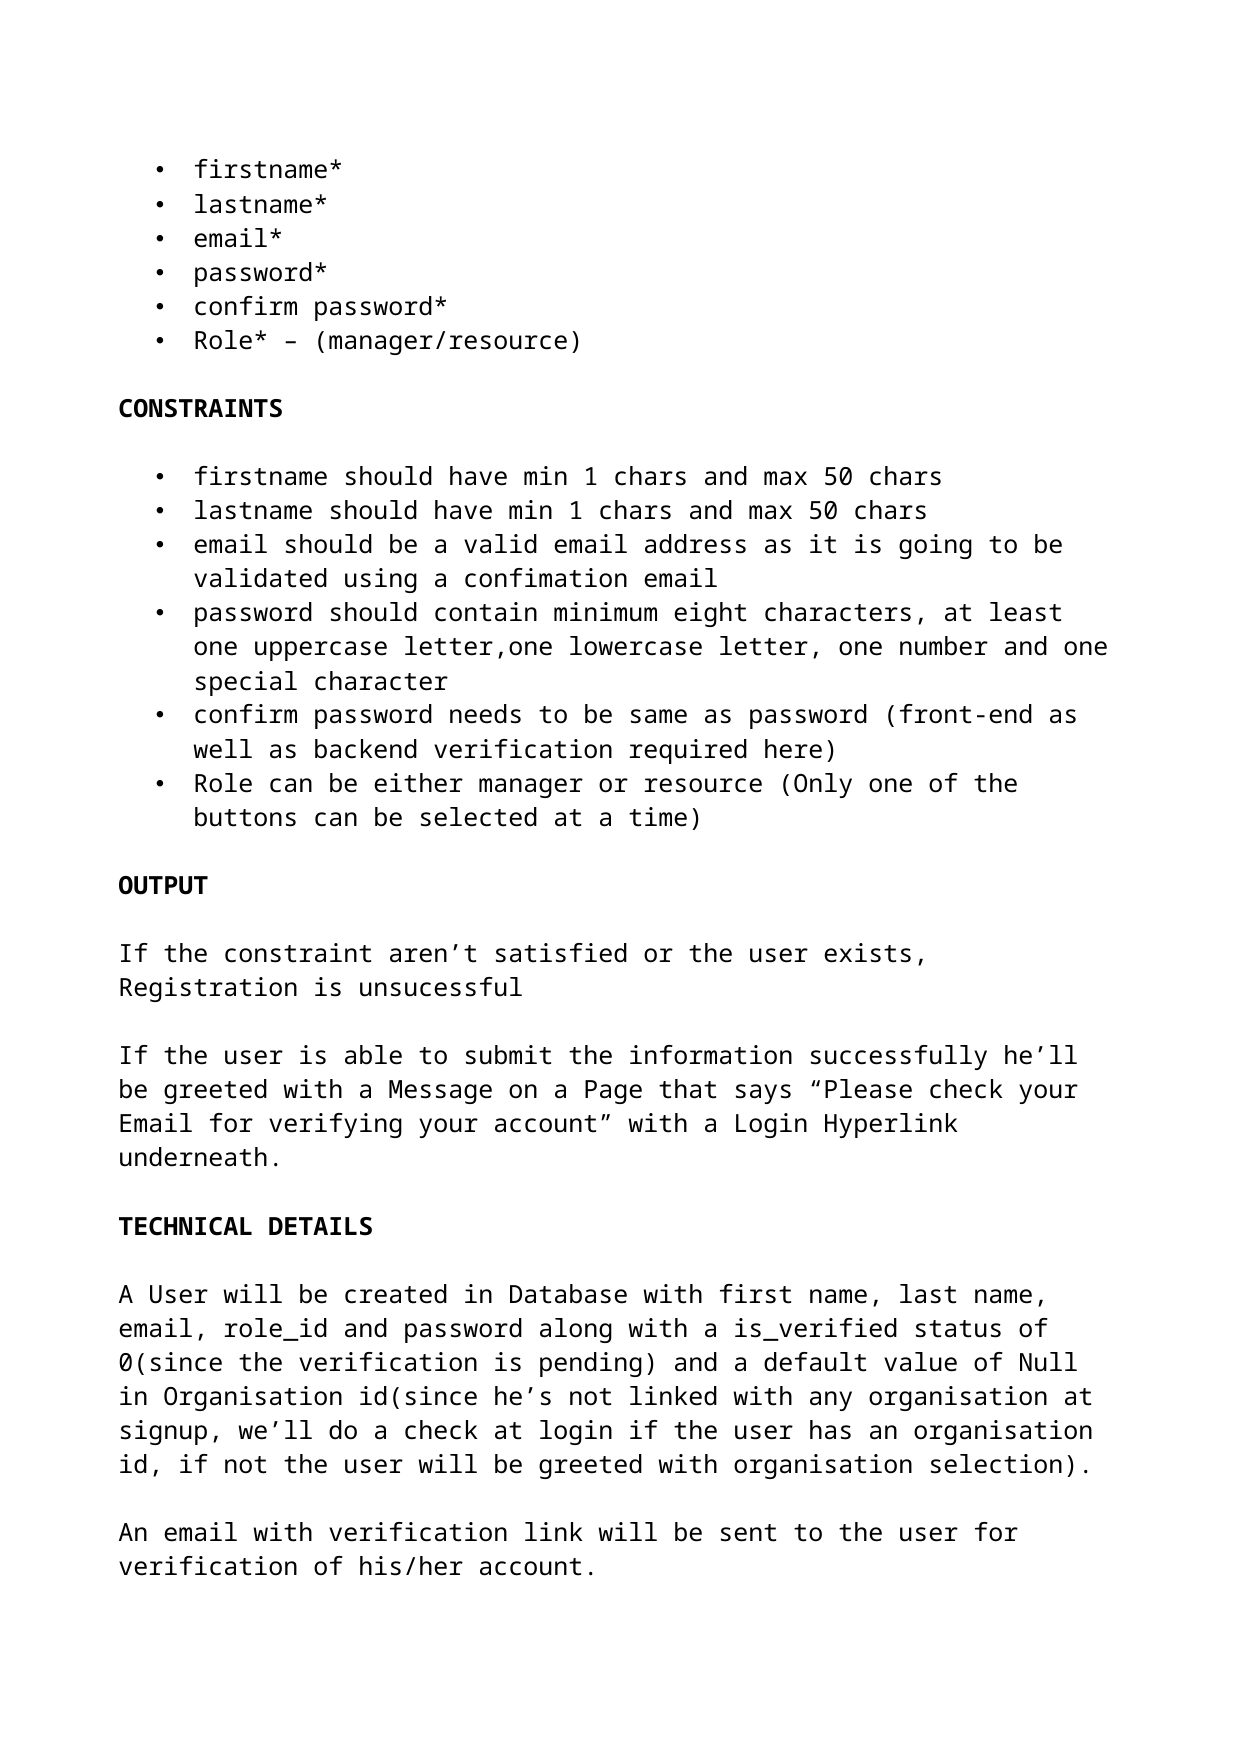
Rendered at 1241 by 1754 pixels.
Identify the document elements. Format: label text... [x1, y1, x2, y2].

text A User will be created in Database with first name, last name, email, role_id and password along with a is_verified status of 0(since the verification is pending) and a default value of Null in Organisation id(since he’s not linked with any organisation at signup, we’ll do a check at login if the user has an organisation id, if not the user will be greeted with organisation selection). [118, 1276, 1122, 1481]
list lastname* [156, 186, 1122, 220]
list email should be a valid email address as it is going to be validated using a confimation email [156, 527, 1122, 595]
text An email with verification link will be sent to the user for verification of his/her account. [118, 1515, 1122, 1583]
text If the constraint aren’t satisfied or the user exists, Registration is unsucessful [118, 936, 1122, 1004]
list email* [156, 220, 1122, 254]
list confirm password needs to be same as password (front-end as well as backend verification required here) [156, 697, 1122, 765]
list firstname should have min 1 chars and max 50 chars [156, 459, 1122, 493]
list firstname* [156, 152, 1122, 186]
list Role can be either manager or resource (Only one of the buttons can be selected at a time) [156, 765, 1122, 833]
list confirm password* [156, 288, 1122, 322]
list password* [156, 254, 1122, 288]
text If the user is able to submit the information successfully he’ll be greeted with a Message on a Page that says “Please check your Email for verifying your account” with a Login Hyperlink underneath. [118, 1038, 1122, 1174]
text CONSTRAINTS [118, 391, 1122, 425]
text TECHNICAL DETAILS [118, 1208, 1122, 1242]
list lastname should have min 1 chars and max 50 chars [156, 493, 1122, 527]
list password should contain minimum eight characters, at least one uppercase letter,one lowercase letter, one number and one special character [156, 595, 1122, 697]
list Role* – (manager/resource) [156, 322, 1122, 357]
text OUTPUT [118, 867, 1122, 902]
